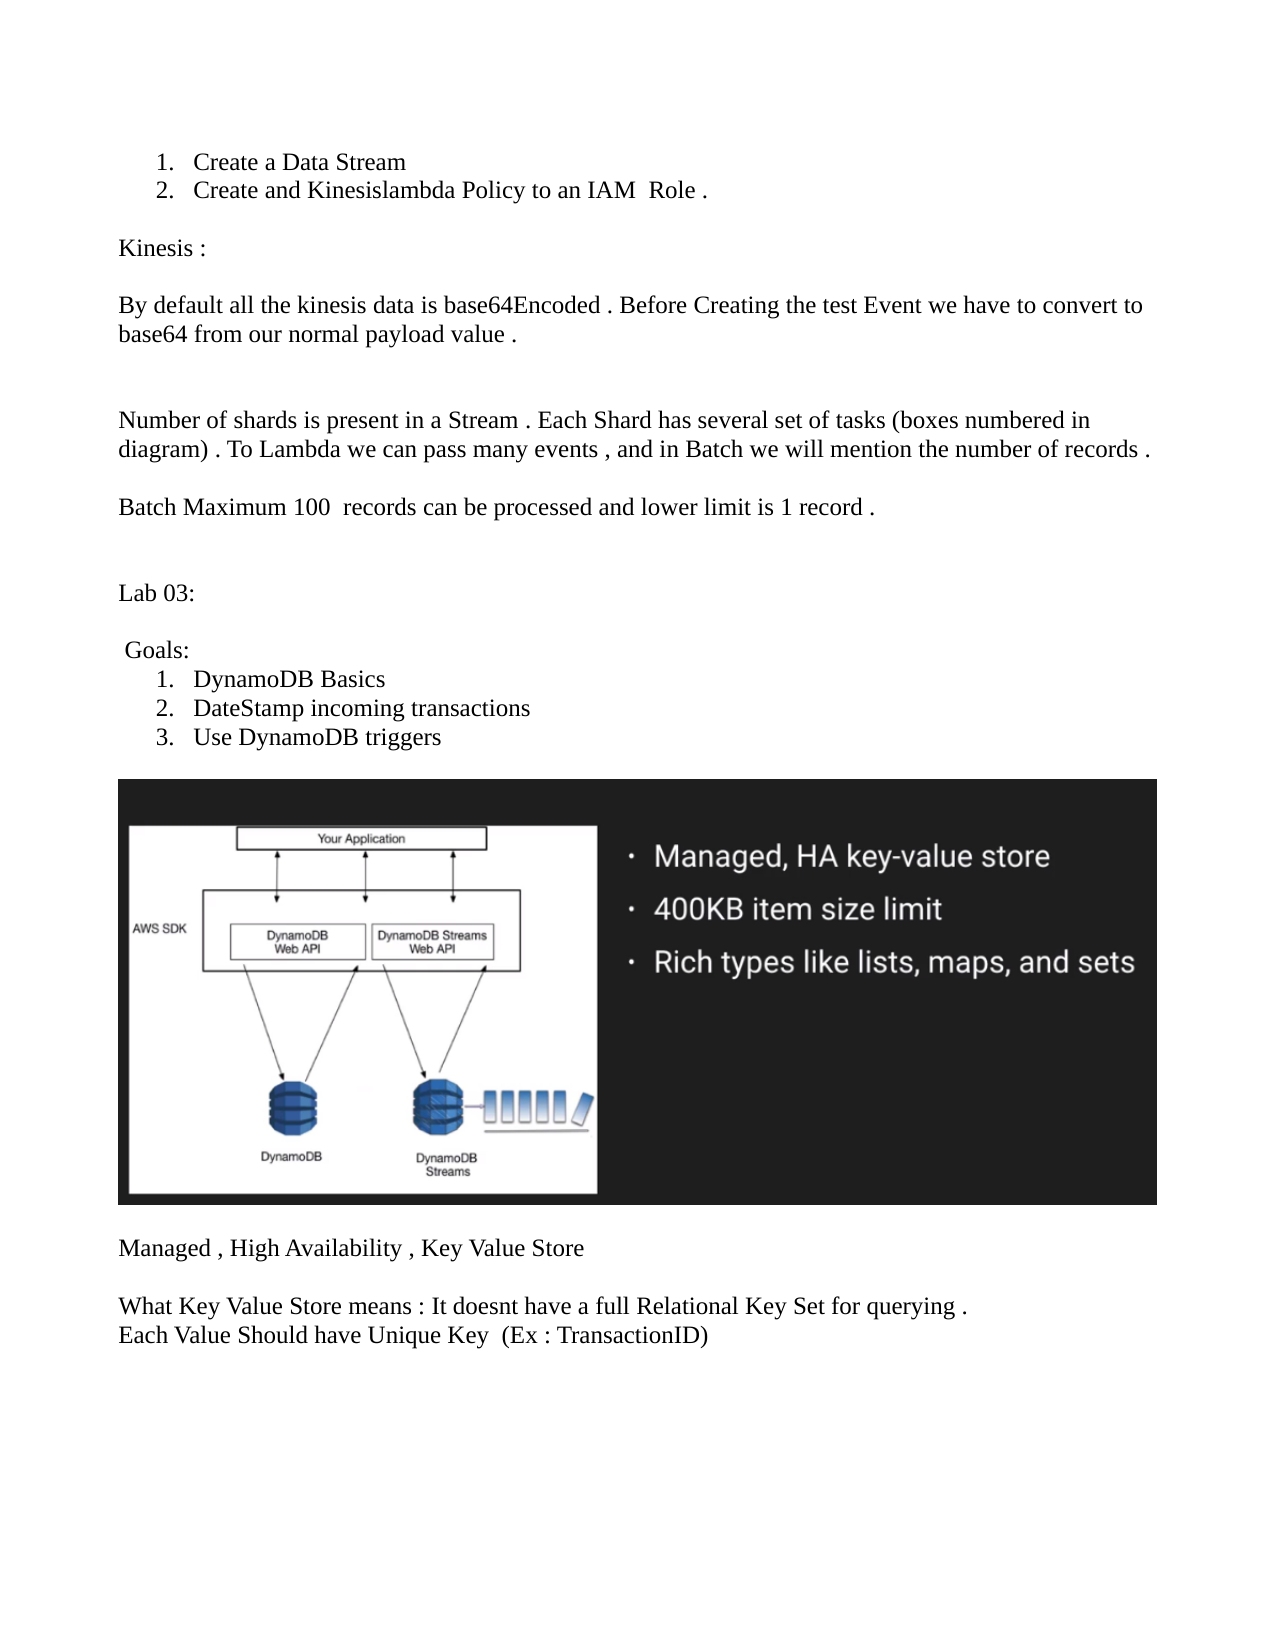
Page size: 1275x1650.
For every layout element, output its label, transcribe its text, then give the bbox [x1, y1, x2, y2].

list Create a Data Stream [156, 147, 1157, 176]
text Kinesis : [118, 233, 1157, 262]
picture [118, 779, 1157, 1205]
text What Key Value Store means : It doesnt have a full Relational Key Set for querying . [118, 1291, 1157, 1320]
text By default all the kinesis data is base64Encoded . Before Creating the test Event we have to convert to base64 from our normal payload value . [118, 291, 1157, 348]
text Batch Maximum 100 records can be processed and lower limit is 1 record . [118, 492, 1157, 521]
text Managed , High Availability , Key Value Store [118, 1233, 1157, 1262]
list DateStamp incoming transactions [156, 693, 1157, 722]
text Each Value Should have Unique Key (Ex : TransactionID) [118, 1320, 1157, 1348]
list DynamoDB Basics [156, 664, 1157, 693]
text Lab 03: [118, 578, 1157, 607]
text Goals: [118, 636, 1157, 664]
text Number of shards is present in a Stream . Each Shard has several set of tasks (boxes numbered in diagram) . To Lambda we can pass many events , and in Batch we will mention the number of records . [118, 406, 1157, 463]
list Use DynamoDB triggers [156, 722, 1157, 751]
list Create and Kinesislambda Policy to an IAM Role . [156, 176, 1157, 204]
